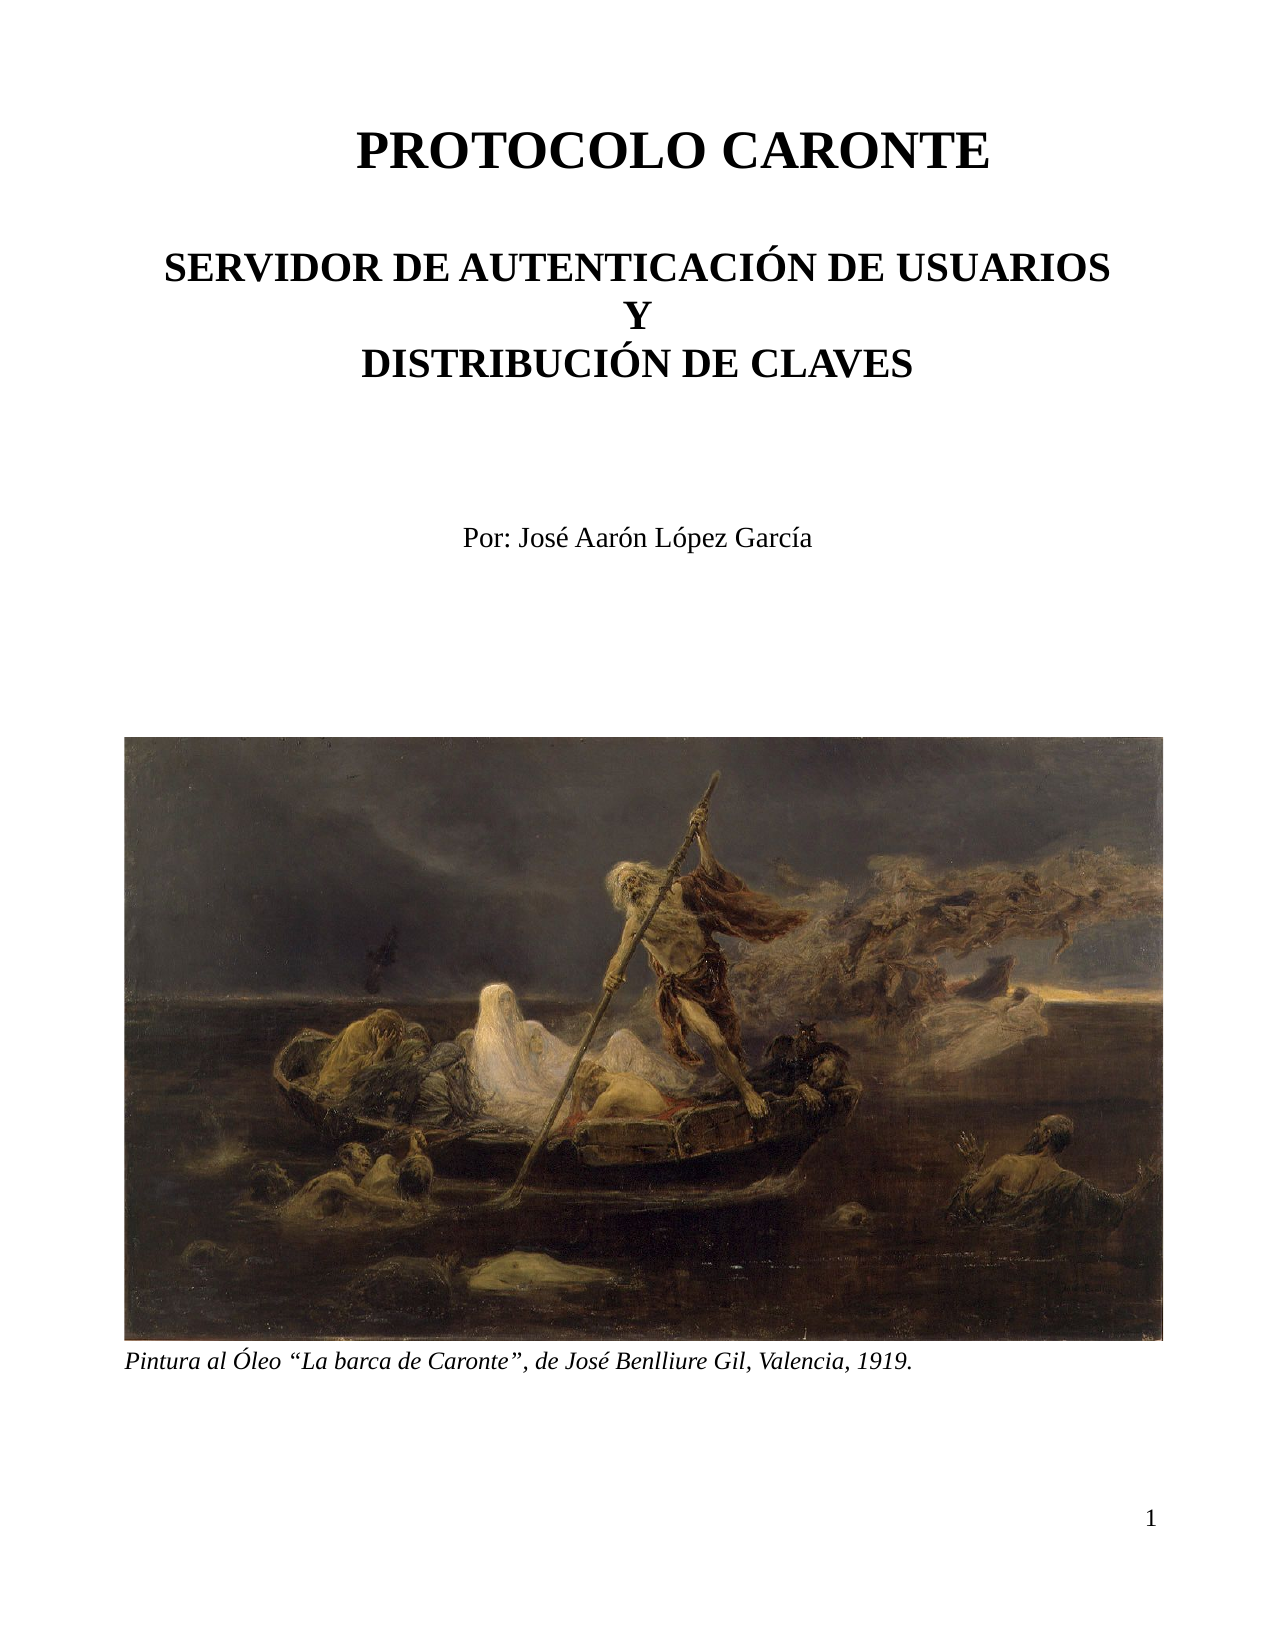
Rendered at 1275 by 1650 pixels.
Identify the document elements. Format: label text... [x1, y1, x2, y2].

picture [124, 737, 1164, 1341]
text PROTOCOLO CARONTE [118, 118, 1157, 180]
text DISTRIBUCIÓN DE CLAVES [118, 338, 1157, 386]
text SERVIDOR DE AUTENTICACIÓN DE USUARIOS [118, 243, 1157, 291]
text Y [118, 291, 1157, 338]
text Pintura al Óleo “La barca de Caronte”, de José Benlliure Gil, Valencia, 1919. [124, 1341, 1163, 1374]
text Por: José Aarón López García [118, 521, 1157, 554]
